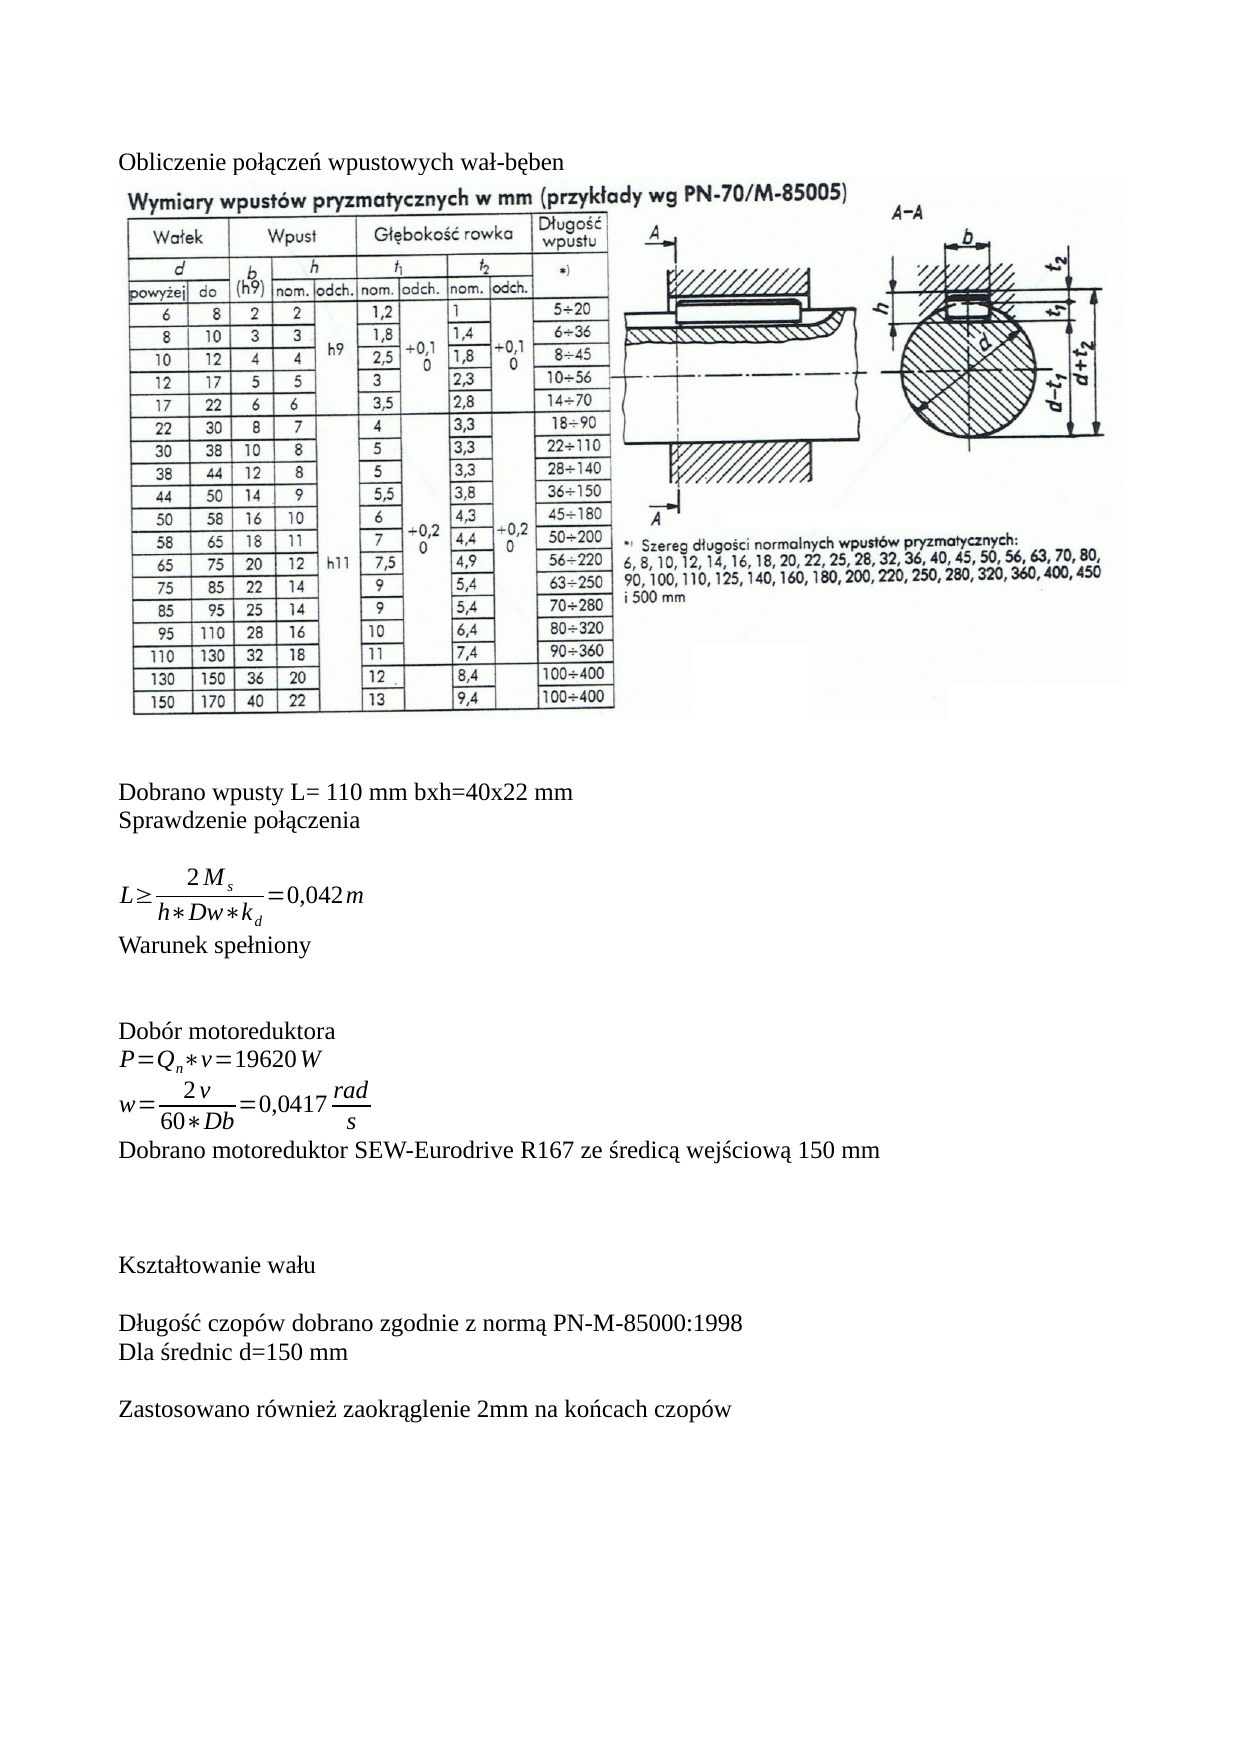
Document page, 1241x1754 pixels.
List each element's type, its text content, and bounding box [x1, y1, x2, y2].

text Dobrano motoreduktor SEW-Eurodrive R167 ze średicą wejściową 150 mm [118, 1136, 1122, 1164]
text Dobór motoreduktora [118, 1016, 1122, 1045]
text Dobrano wpusty L= 110 mm bxh=40x22 mm [118, 777, 1122, 806]
text Kształtowanie wału [118, 1251, 1122, 1279]
text Zastosowano również zaokrąglenie 2mm na końcach czopów [118, 1394, 1122, 1423]
text Obliczenie połączeń wpustowych wał-bęben [118, 147, 1122, 175]
text Długość czopów dobrano zgodnie z normą PN-M-85000:1998 [118, 1308, 1122, 1337]
text Warunek spełniony [118, 930, 1122, 958]
text Dla średnic d=150 mm [118, 1337, 1122, 1366]
picture [118, 175, 1123, 720]
text Sprawdzenie połączenia [118, 806, 1122, 834]
